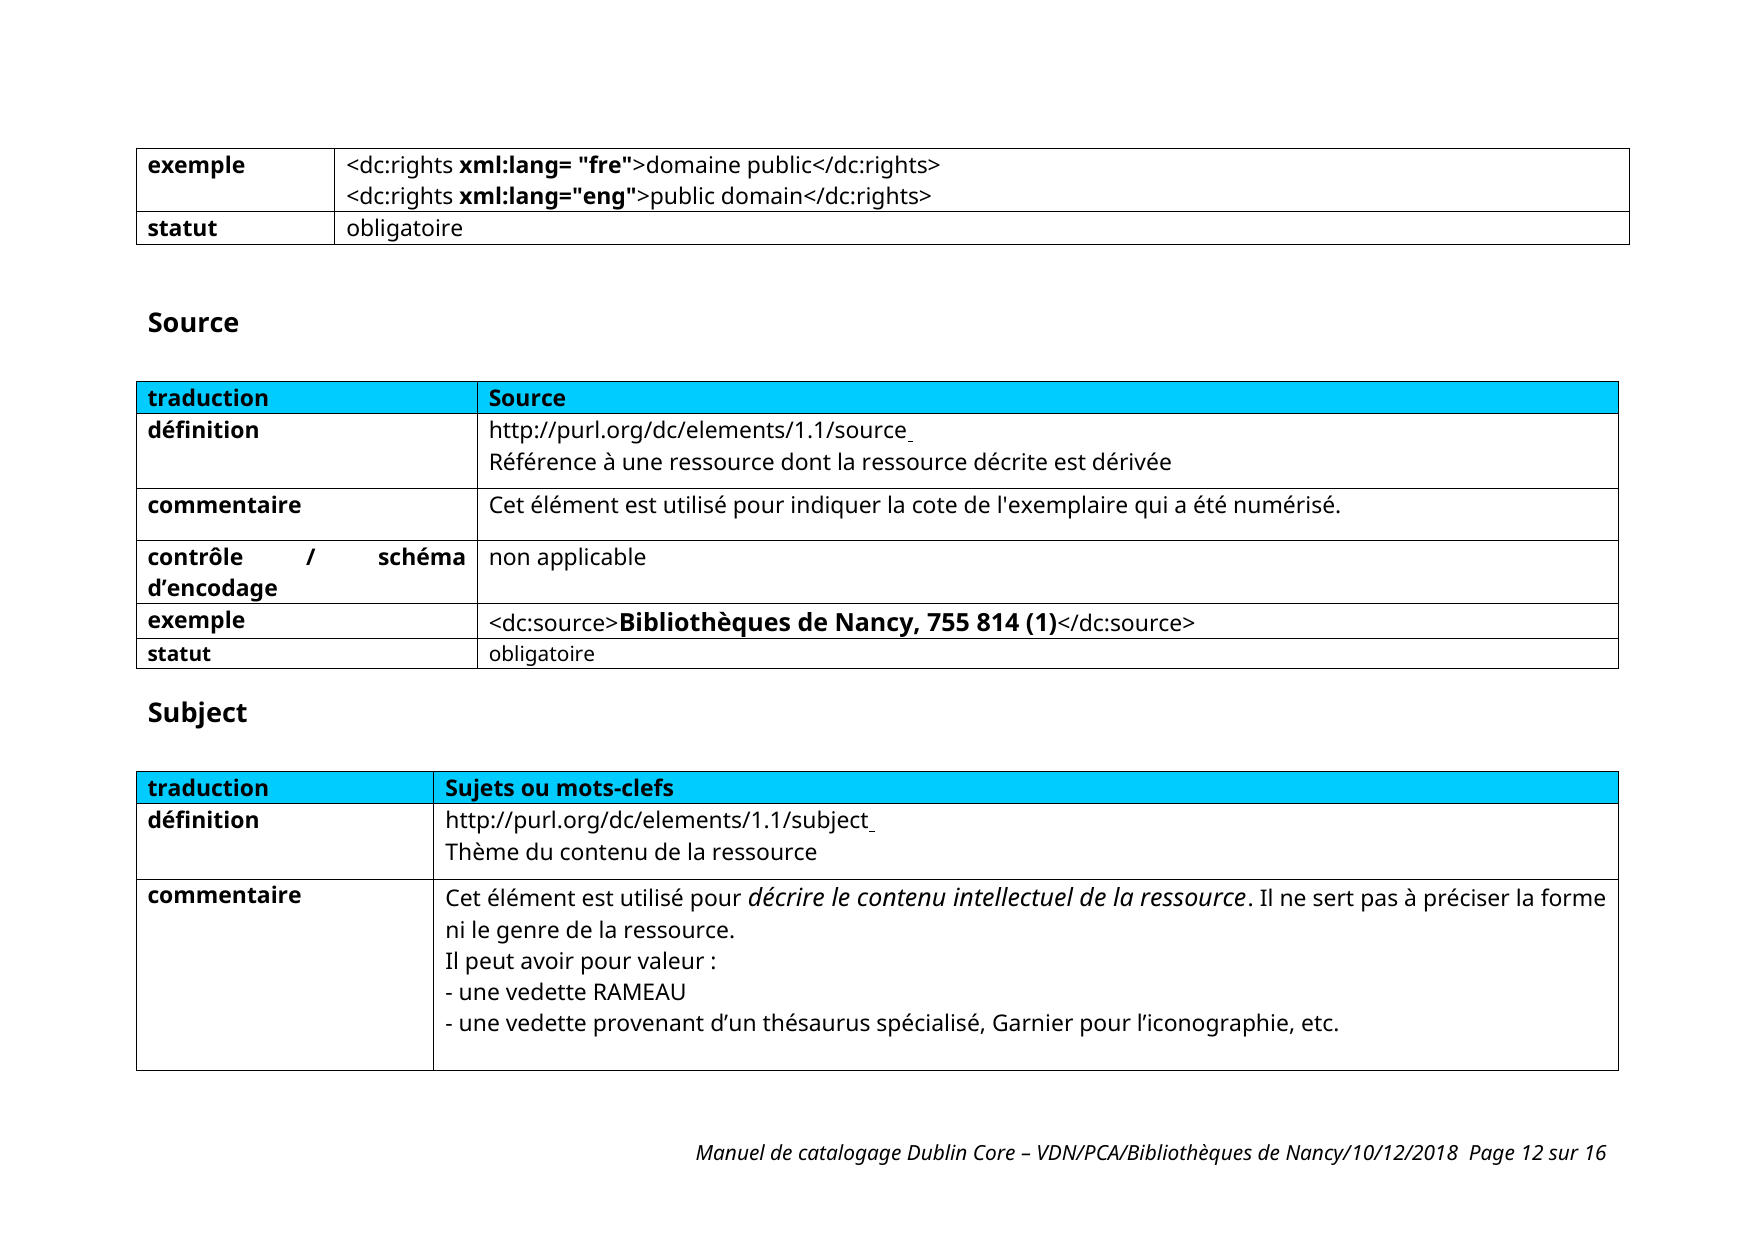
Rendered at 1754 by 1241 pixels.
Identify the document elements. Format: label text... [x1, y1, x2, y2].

table_cell <dc:source>Bibliothèques de Nancy, 755 814 (1)</dc:source> [478, 604, 1618, 638]
table_cell commentaire [137, 489, 477, 539]
table_header traduction [137, 382, 477, 413]
subtitle Source [148, 304, 1606, 341]
subtitle Subject [148, 694, 1606, 731]
table_cell exemple [137, 149, 334, 211]
table_header traduction [137, 772, 433, 803]
table_cell <dc:rights xml:lang= "fre">domaine public</dc:rights> <dc:rights xml:lang="eng">public domain</dc:rights> [335, 149, 1629, 211]
table_header Source [478, 382, 1618, 413]
table_cell obligatoire [478, 639, 1618, 668]
table_header Sujets ou mots-clefs [434, 772, 1618, 803]
table_cell définition [137, 804, 433, 878]
table_cell http://purl.org/dc/elements/1.1/source Référence à une ressource dont la ressource décrite est dérivée [478, 414, 1618, 488]
table_cell Cet élément est utilisé pour décrire le contenu intellectuel de la ressource. Il ne sert pas à préciser la forme ni le genre de la ressource. Il peut avoir pour valeur : - une vedette RAMEAU - une vedette provenant d’un thésaurus spécialisé, Garnier pour l’iconographie, etc. [434, 880, 1618, 1070]
table_cell exemple [137, 604, 477, 638]
table_cell définition [137, 414, 477, 488]
table_cell contrôle / schéma d’encodage [137, 541, 477, 603]
table_cell http://purl.org/dc/elements/1.1/subject Thème du contenu de la ressource [434, 804, 1618, 878]
table_cell Cet élément est utilisé pour indiquer la cote de l'exemplaire qui a été numérisé. [478, 489, 1618, 539]
table_cell commentaire [137, 880, 433, 1070]
table_cell statut [137, 212, 334, 243]
table_cell statut [137, 639, 477, 668]
table_cell non applicable [478, 541, 1618, 603]
table_cell obligatoire [335, 212, 1629, 243]
